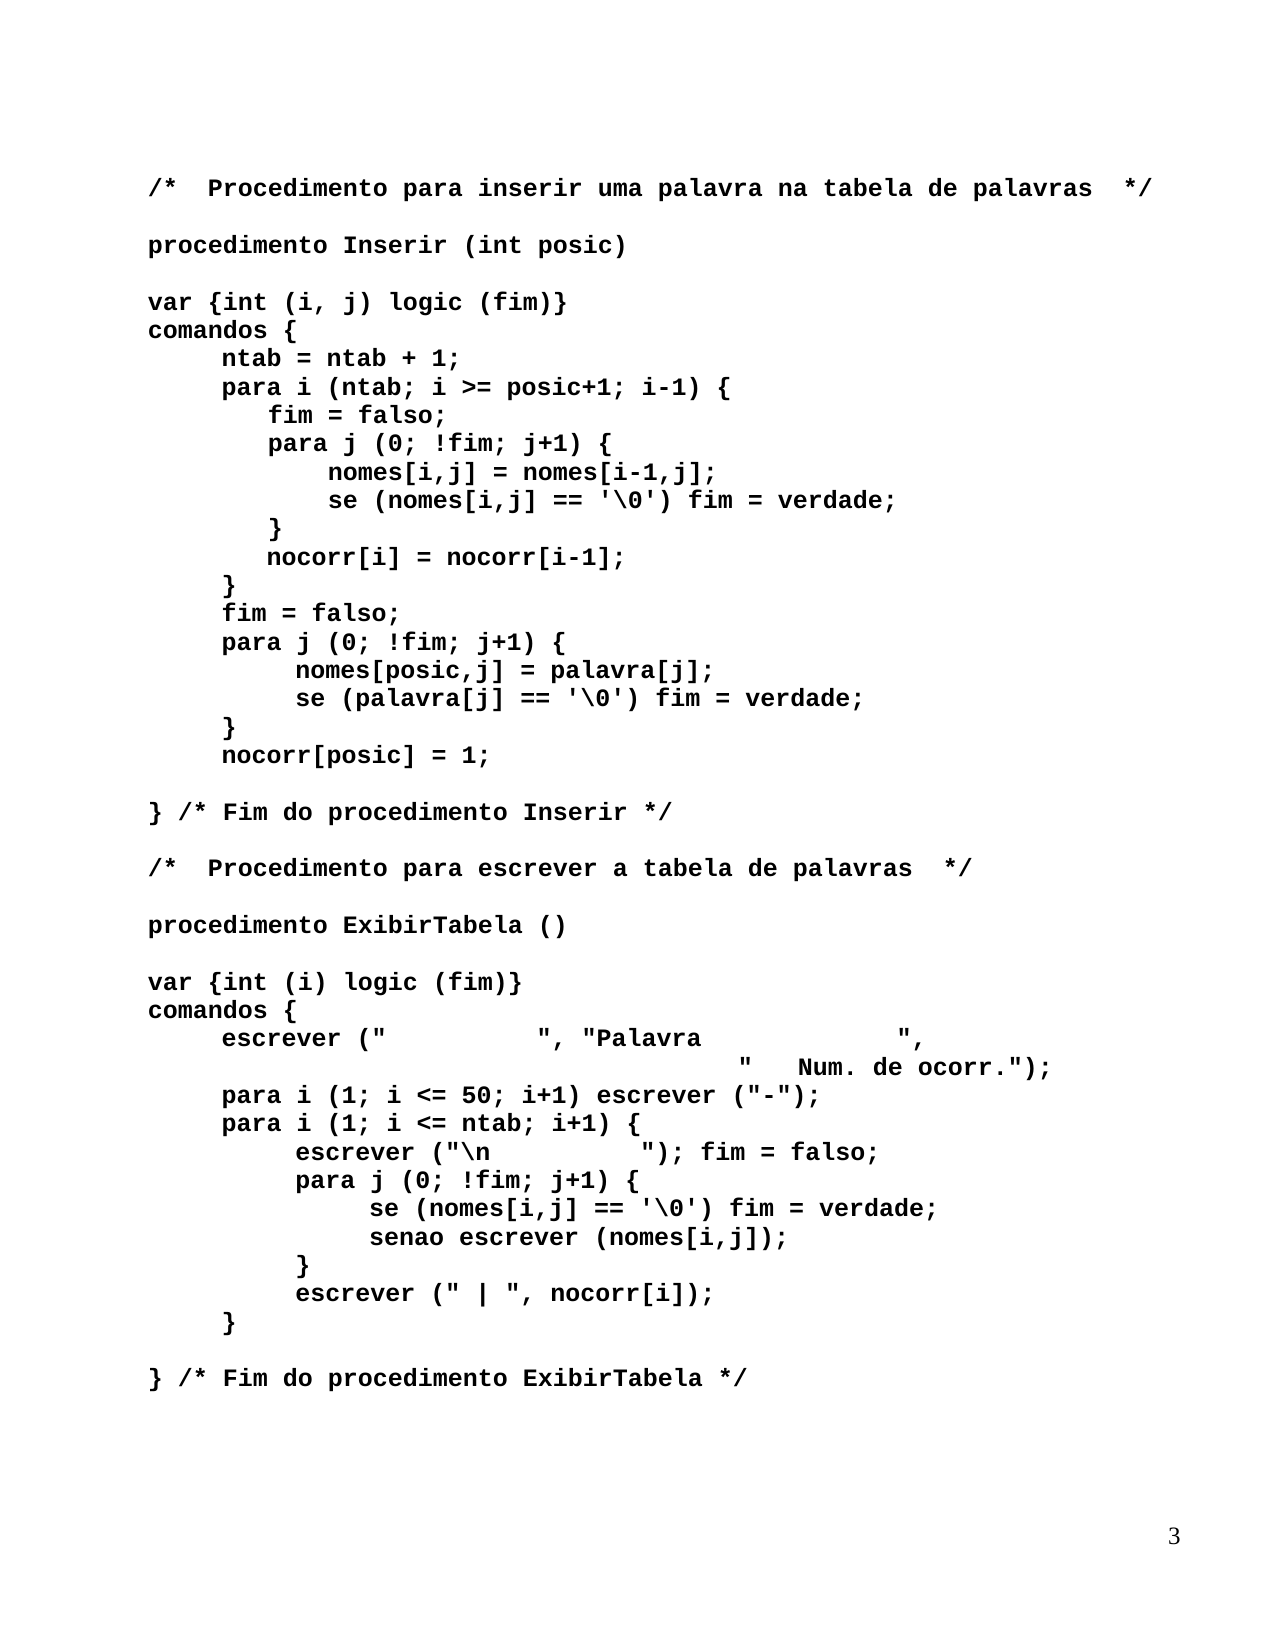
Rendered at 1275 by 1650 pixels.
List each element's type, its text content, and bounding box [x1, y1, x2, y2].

text para j (0; !fim; j+1) { [148, 629, 1181, 658]
text } /* Fim do procedimento ExibirTabela */ [148, 1366, 1181, 1394]
text fim = falso; [148, 403, 1181, 431]
text para j (0; !fim; j+1) { [148, 431, 1181, 459]
text comandos { [148, 318, 1181, 346]
text senao escrever (nomes[i,j]); [148, 1224, 1181, 1253]
text nomes[posic,j] = palavra[j]; [148, 658, 1181, 686]
text nocorr[i] = nocorr[i-1]; [148, 544, 1181, 573]
text } [148, 714, 1181, 743]
text para i (1; i <= ntab; i+1) { [148, 1111, 1181, 1139]
text var {int (i) logic (fim)} [148, 969, 1181, 998]
text nomes[i,j] = nomes[i-1,j]; [148, 459, 1181, 488]
text /* Procedimento para inserir uma palavra na tabela de palavras */ [148, 176, 1181, 204]
text se (palavra[j] == '\0') fim = verdade; [148, 686, 1181, 714]
text ntab = ntab + 1; [148, 346, 1181, 374]
text } [148, 573, 1181, 601]
text } [148, 1309, 1181, 1338]
text } [148, 516, 1181, 544]
text se (nomes[i,j] == '\0') fim = verdade; [148, 1196, 1181, 1224]
text escrever ("\n "); fim = falso; [148, 1139, 1181, 1168]
text comandos { [148, 998, 1181, 1026]
text " Num. de ocorr."); [148, 1054, 1181, 1083]
text para i (ntab; i >= posic+1; i-1) { [148, 374, 1181, 403]
text /* Procedimento para escrever a tabela de palavras */ [148, 856, 1181, 884]
text se (nomes[i,j] == '\0') fim = verdade; [148, 488, 1181, 516]
text fim = falso; [148, 601, 1181, 629]
text procedimento Inserir (int posic) [148, 233, 1181, 261]
text escrever (" | ", nocorr[i]); [148, 1281, 1181, 1309]
text procedimento ExibirTabela () [148, 913, 1181, 941]
text para i (1; i <= 50; i+1) escrever ("-"); [148, 1083, 1181, 1111]
text para j (0; !fim; j+1) { [148, 1168, 1181, 1196]
text nocorr[posic] = 1; [148, 743, 1181, 771]
text } [148, 1253, 1181, 1281]
text } /* Fim do procedimento Inserir */ [148, 799, 1181, 828]
text var {int (i, j) logic (fim)} [148, 289, 1181, 318]
text escrever (" ", "Palavra ", [148, 1026, 1181, 1054]
